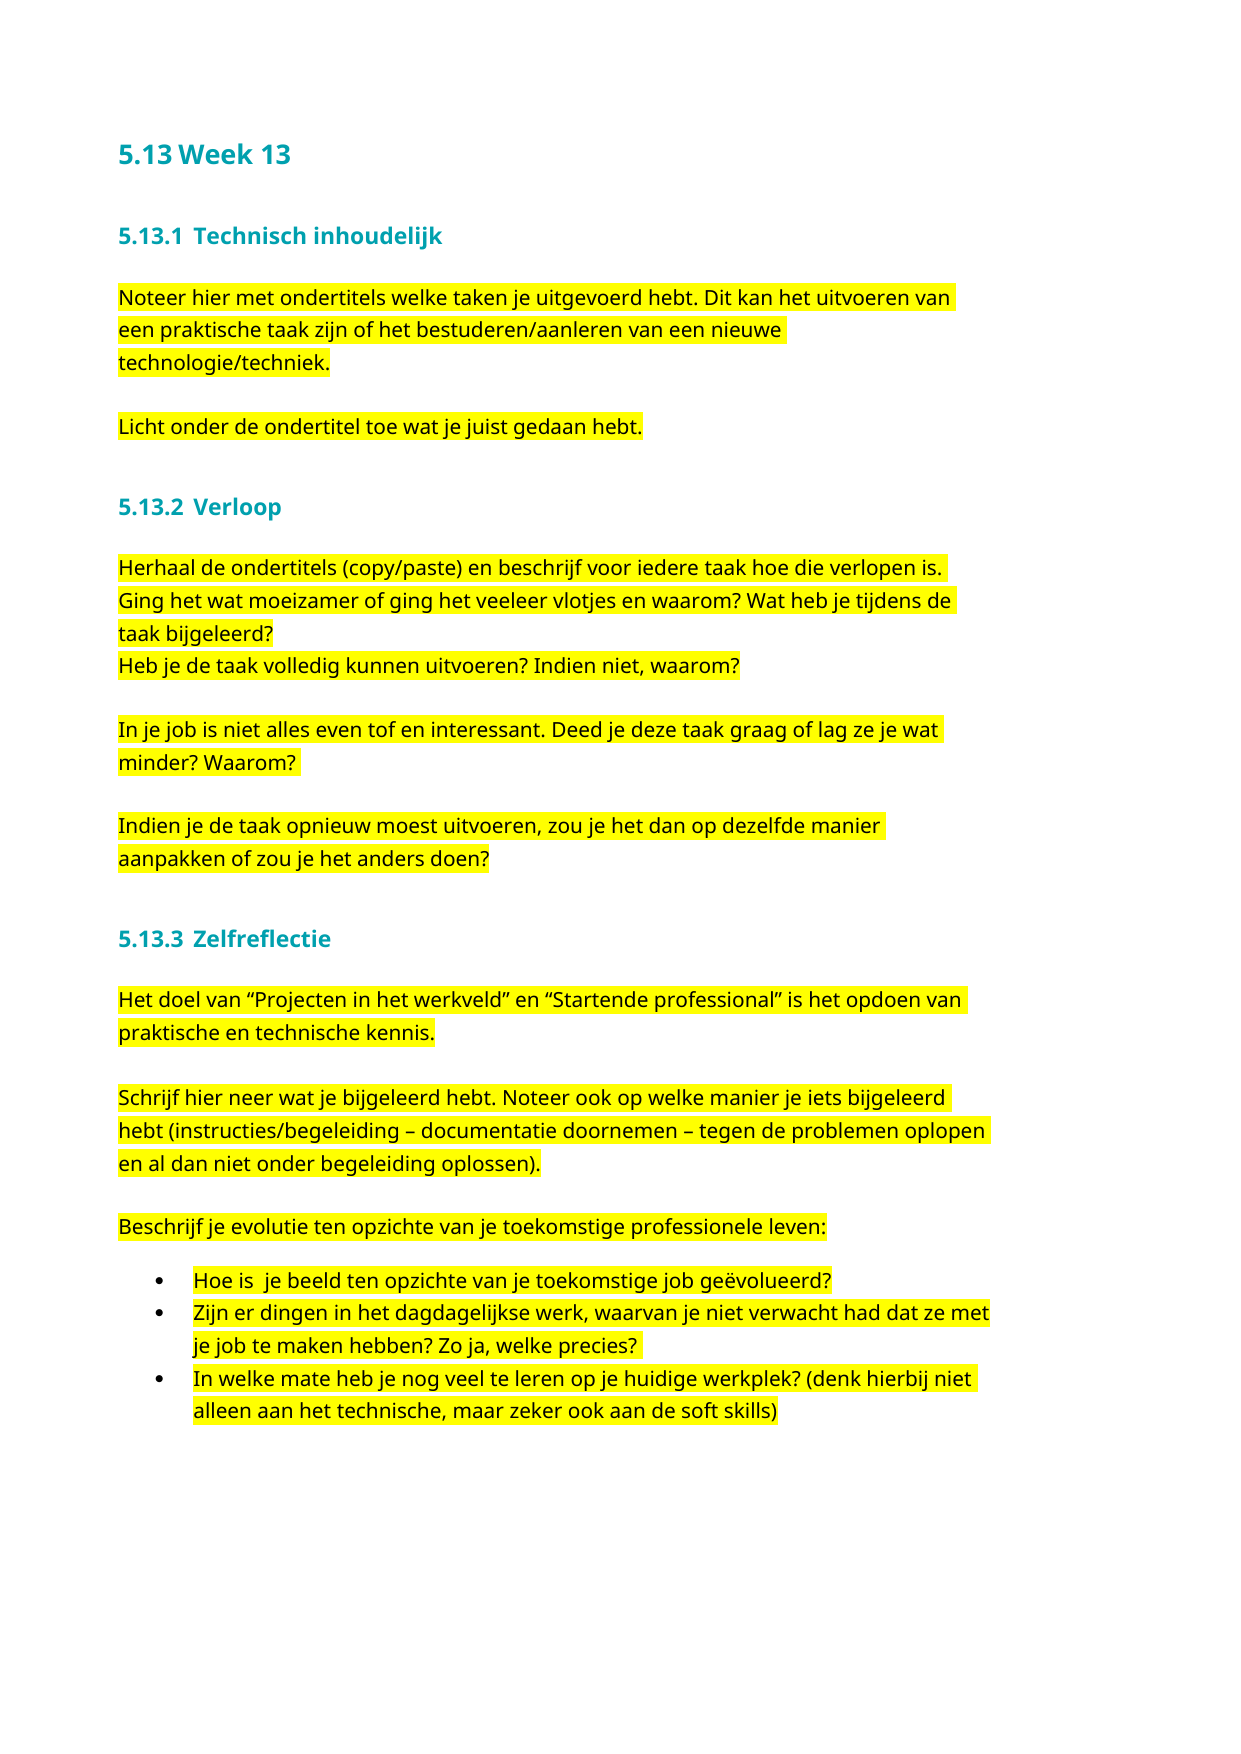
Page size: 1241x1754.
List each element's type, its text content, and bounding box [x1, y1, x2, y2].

text Herhaal de ondertitels (copy/paste) en beschrijf voor iedere taak hoe die verlopen is. Ging het wat moeizamer of ging het veeleer vlotjes en waarom? Wat heb je tijdens de taak bijgeleerd? Heb je de taak volledig kunnen uitvoeren? Indien niet, waarom? [118, 553, 992, 680]
text Licht onder de ondertitel toe wat je juist gedaan hebt. [118, 412, 992, 440]
text Indien je de taak opnieuw moest uitvoeren, zou je het dan op dezelfde manier aanpakken of zou je het anders doen? [118, 812, 992, 873]
subtitle Zelfreflectie [118, 923, 992, 954]
subtitle Verloop [118, 490, 992, 522]
subtitle Week 13 [118, 136, 992, 173]
list Zijn er dingen in het dagdagelijkse werk, waarvan je niet verwacht had dat ze met je job te maken hebben? Zo ja, welke precies? [156, 1298, 992, 1359]
list Hoe is je beeld ten opzichte van je toekomstige job geëvolueerd? [156, 1266, 992, 1294]
text Beschrijf je evolutie ten opzichte van je toekomstige professionele leven: [118, 1212, 992, 1241]
subtitle Technisch inhoudelijk [118, 220, 992, 251]
text In je job is niet alles even tof en interessant. Deed je deze taak graag of lag ze je wat minder? Waarom? [118, 715, 992, 776]
text Noteer hier met ondertitels welke taken je uitgevoerd hebt. Dit kan het uitvoeren van een praktische taak zijn of het bestuderen/aanleren van een nieuwe technologie/techniek. [118, 283, 992, 377]
text Het doel van “Projecten in het werkveld” en “Startende professional” is het opdoen van praktische en technische kennis. Schrijf hier neer wat je bijgeleerd hebt. Noteer ook op welke manier je iets bijgeleerd hebt (instructies/begeleiding – documentatie doornemen – tegen de problemen oplopen en al dan niet onder begeleiding oplossen). [118, 986, 992, 1177]
list In welke mate heb je nog veel te leren op je huidige werkplek? (denk hierbij niet alleen aan het technische, maar zeker ook aan de soft skills) [156, 1364, 992, 1425]
